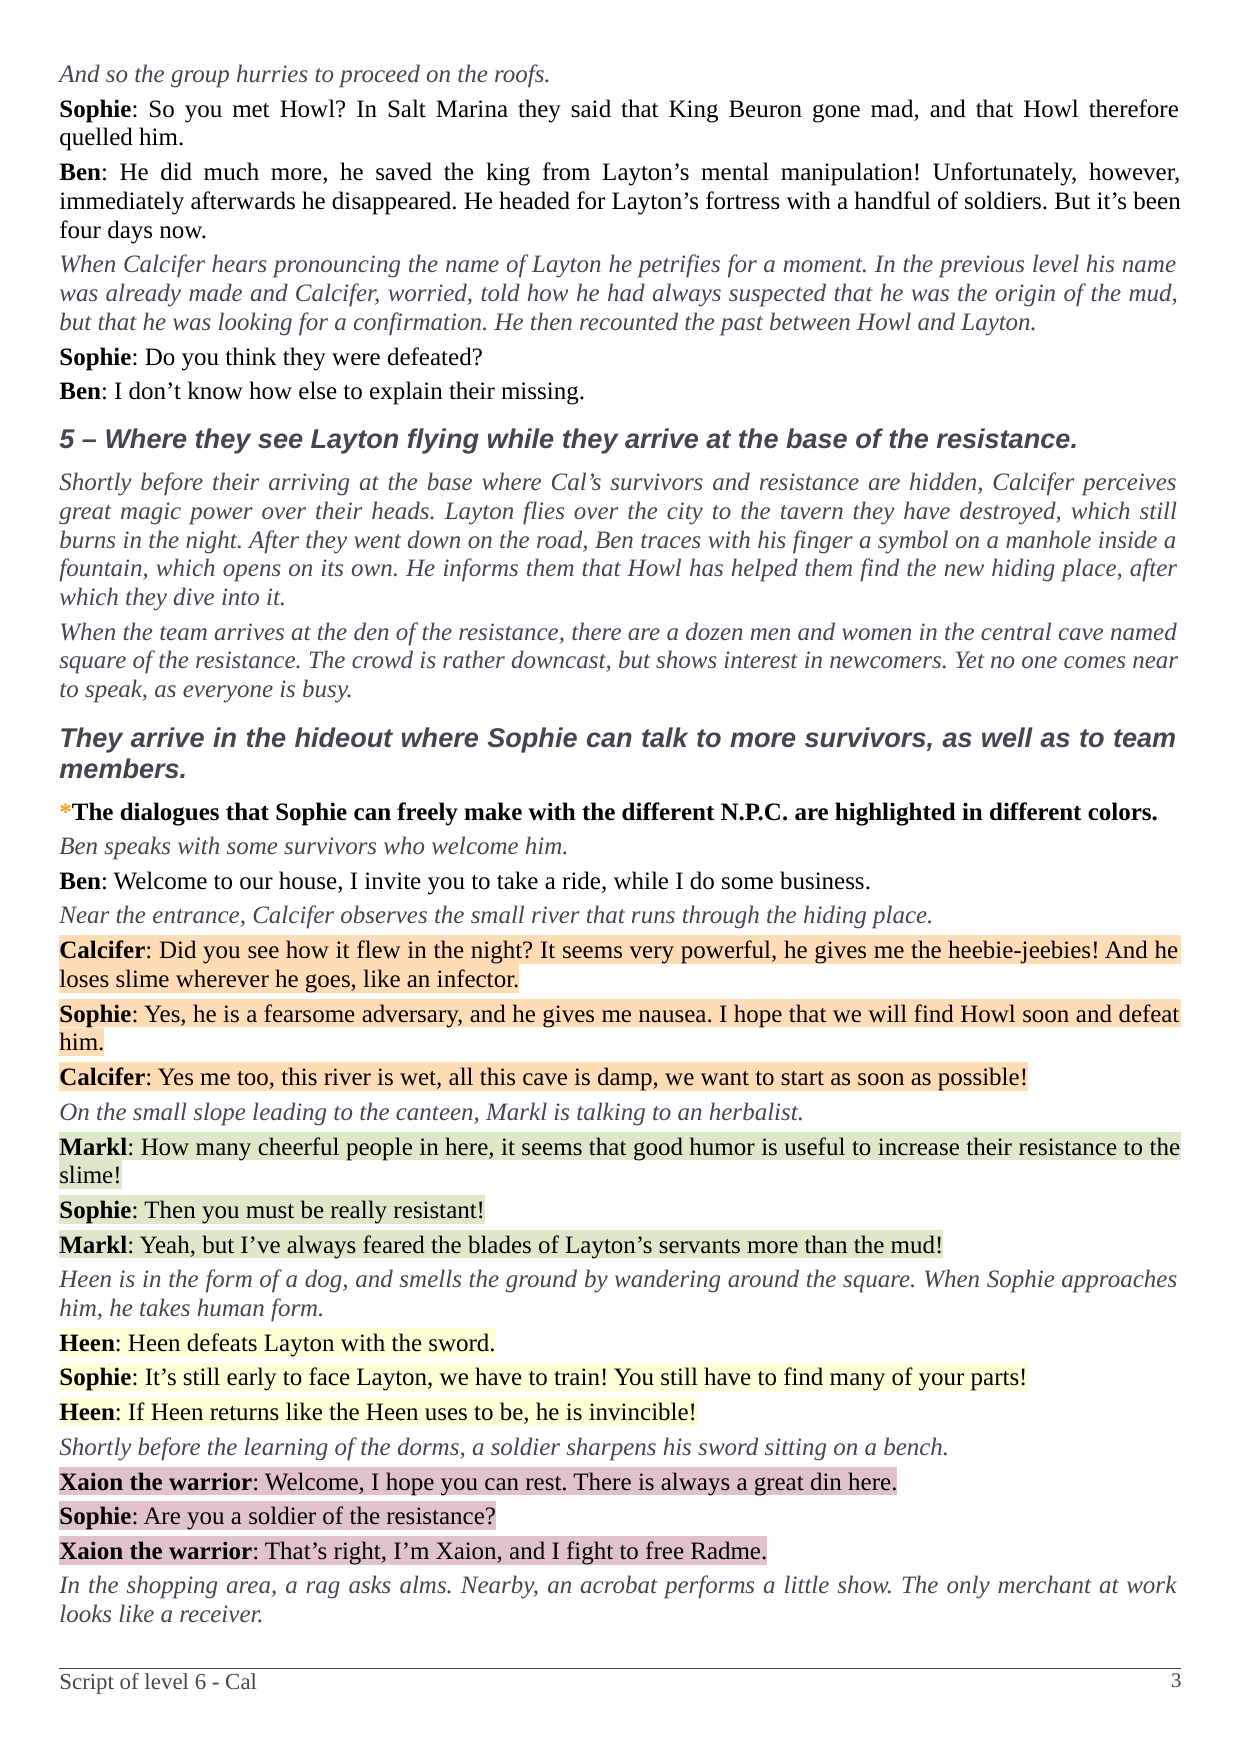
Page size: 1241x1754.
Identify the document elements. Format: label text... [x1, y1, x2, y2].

text Heen: If Heen returns like the Heen uses to be, he is invincible! [59, 1397, 1181, 1426]
text When Calcifer hears pronouncing the name of Layton he petrifies for a moment. In the previous level his name was already made and Calcifer, worried, told how he had always suspected that he was the origin of the mud, but that he was looking for a confirmation. He then recounted the past between Howl and Layton. [59, 249, 1181, 336]
text Sophie: Then you must be really resistant! [59, 1195, 1181, 1224]
text Xaion the warrior: That’s right, I’m Xaion, and I fight to free Radme. [59, 1536, 1181, 1565]
text Sophie: Yes, he is a fearsome adversary, and he gives me nausea. I hope that we will find Howl soon and defeat him. [59, 999, 1181, 1056]
text Shortly before their arriving at the base where Cal’s survivors and resistance are hidden, Calcifer perceives great magic power over their heads. Layton flies over the city to the tavern they have destroyed, which still burns in the night. After they went down on the road, Ben traces with his finger a symbol on a manhole inside a fountain, which opens on its own. He informs them that Howl has helped them find the new hiding place, after which they dive into it. [59, 467, 1181, 611]
subtitle 5 – Where they see Layton flying while they arrive at the base of the resistance. [59, 423, 1181, 455]
text Near the entrance, Calcifer observes the small river that runs through the hiding place. [59, 901, 1181, 929]
text On the small slope leading to the canteen, Markl is talking to an herbalist. [59, 1097, 1181, 1126]
text Ben speaks with some survivors who welcome him. [59, 831, 1181, 860]
text Ben: I don’t know how else to explain their missing. [59, 376, 1181, 405]
text Shortly before the learning of the dorms, a soldier sharpens his sword sitting on a bench. [59, 1432, 1181, 1461]
text Xaion the warrior: Welcome, I hope you can rest. There is always a great din here. [59, 1467, 1181, 1495]
text Sophie: Are you a soldier of the resistance? [59, 1501, 1181, 1530]
text Calcifer: Yes me too, this river is wet, all this cave is damp, we want to start as soon as possible! [59, 1062, 1181, 1091]
text Ben: He did much more, he saved the king from Layton’s mental manipulation! Unfortunately, however, immediately afterwards he disappeared. He headed for Layton’s fortress with a handful of soldiers. But it’s been four days now. [59, 157, 1181, 243]
subtitle They arrive in the hideout where Sophie can talk to more survivors, as well as to team members. [59, 722, 1181, 784]
text Sophie: Do you think they were defeated? [59, 342, 1181, 370]
text And so the group hurries to proceed on the roofs. [59, 59, 1181, 88]
text In the shopping area, a rag asks alms. Nearby, an acrobat performs a little show. The only merchant at work looks like a receiver. [59, 1571, 1181, 1628]
text Sophie: So you met Howl? In Salt Marina they said that King Beuron gone mad, and that Howl therefore quelled him. [59, 94, 1181, 151]
text Markl: How many cheerful people in here, it seems that good humor is useful to increase their resistance to the slime! [59, 1132, 1181, 1189]
text Ben: Welcome to our house, I invite you to take a ride, while I do some business. [59, 866, 1181, 895]
text Sophie: It’s still early to face Layton, we have to train! You still have to find many of your parts! [59, 1362, 1181, 1391]
text Calcifer: Did you see how it flew in the night? It seems very powerful, he gives me the heebie-jeebies! And he loses slime wherever he goes, like an infector. [59, 935, 1181, 993]
text Heen is in the form of a dog, and smells the ground by wandering around the square. When Sophie approaches him, he takes human form. [59, 1264, 1181, 1322]
text *The dialogues that Sophie can freely make with the different N.P.C. are highlighted in different colors. [59, 797, 1181, 825]
text When the team arrives at the den of the resistance, there are a dozen men and women in the central cave named square of the resistance. The crowd is rather downcast, but shows interest in newcomers. Yet no one comes near to speak, as everyone is busy. [59, 617, 1181, 703]
text Markl: Yeah, but I’ve always feared the blades of Layton’s servants more than the mud! [59, 1230, 1181, 1258]
text Heen: Heen defeats Layton with the sword. [59, 1328, 1181, 1357]
